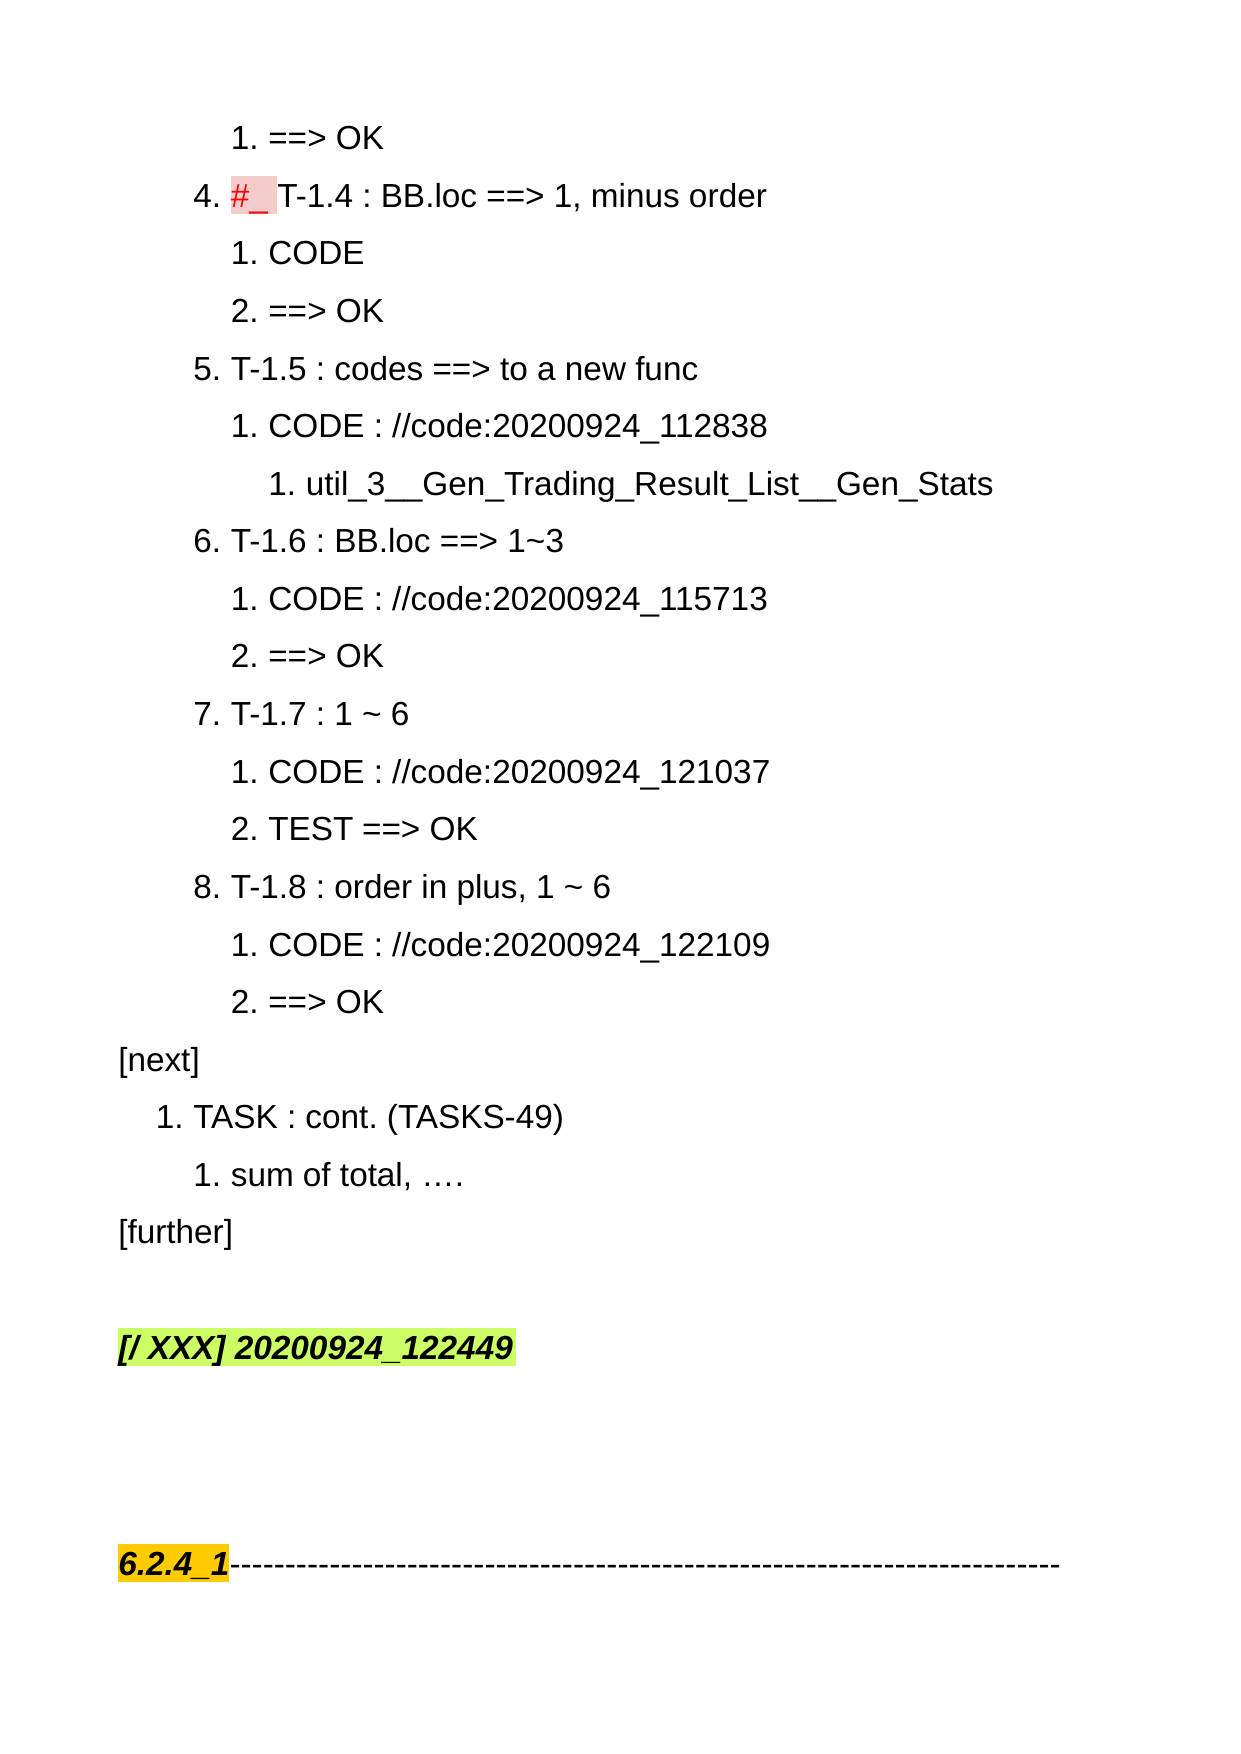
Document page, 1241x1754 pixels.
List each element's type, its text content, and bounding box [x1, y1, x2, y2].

text [next] [118, 1040, 1122, 1078]
list CODE : //code:20200924_112838 [231, 406, 1122, 444]
list sum of total, …. [193, 1155, 1122, 1193]
list util_3__Gen_Trading_Result_List__Gen_Stats [268, 464, 1122, 502]
list T-1.5 : codes ==> to a new func [193, 348, 1122, 387]
list #_ T-1.4 : BB.loc ==> 1, minus order [193, 176, 1122, 214]
list CODE : //code:20200924_122109 [231, 924, 1122, 963]
list T-1.8 : order in plus, 1 ~ 6 [193, 867, 1122, 905]
list CODE [231, 233, 1122, 272]
list TASK : cont. (TASKS-49) [156, 1097, 1122, 1136]
list CODE : //code:20200924_121037 [231, 752, 1122, 790]
text [/ XXX] 20200924_122449 [118, 1270, 1122, 1366]
text 6.2.4_1--------------------------------------------------------------------------- [118, 1544, 1122, 1582]
list ==> OK [231, 291, 1122, 329]
text [further] [118, 1213, 1122, 1251]
list CODE : //code:20200924_115713 [231, 579, 1122, 617]
list T-1.6 : BB.loc ==> 1~3 [193, 521, 1122, 560]
list TEST ==> OK [231, 809, 1122, 848]
list ==> OK [231, 982, 1122, 1021]
list ==> OK [231, 118, 1122, 157]
list T-1.7 : 1 ~ 6 [193, 694, 1122, 733]
list ==> OK [231, 637, 1122, 675]
